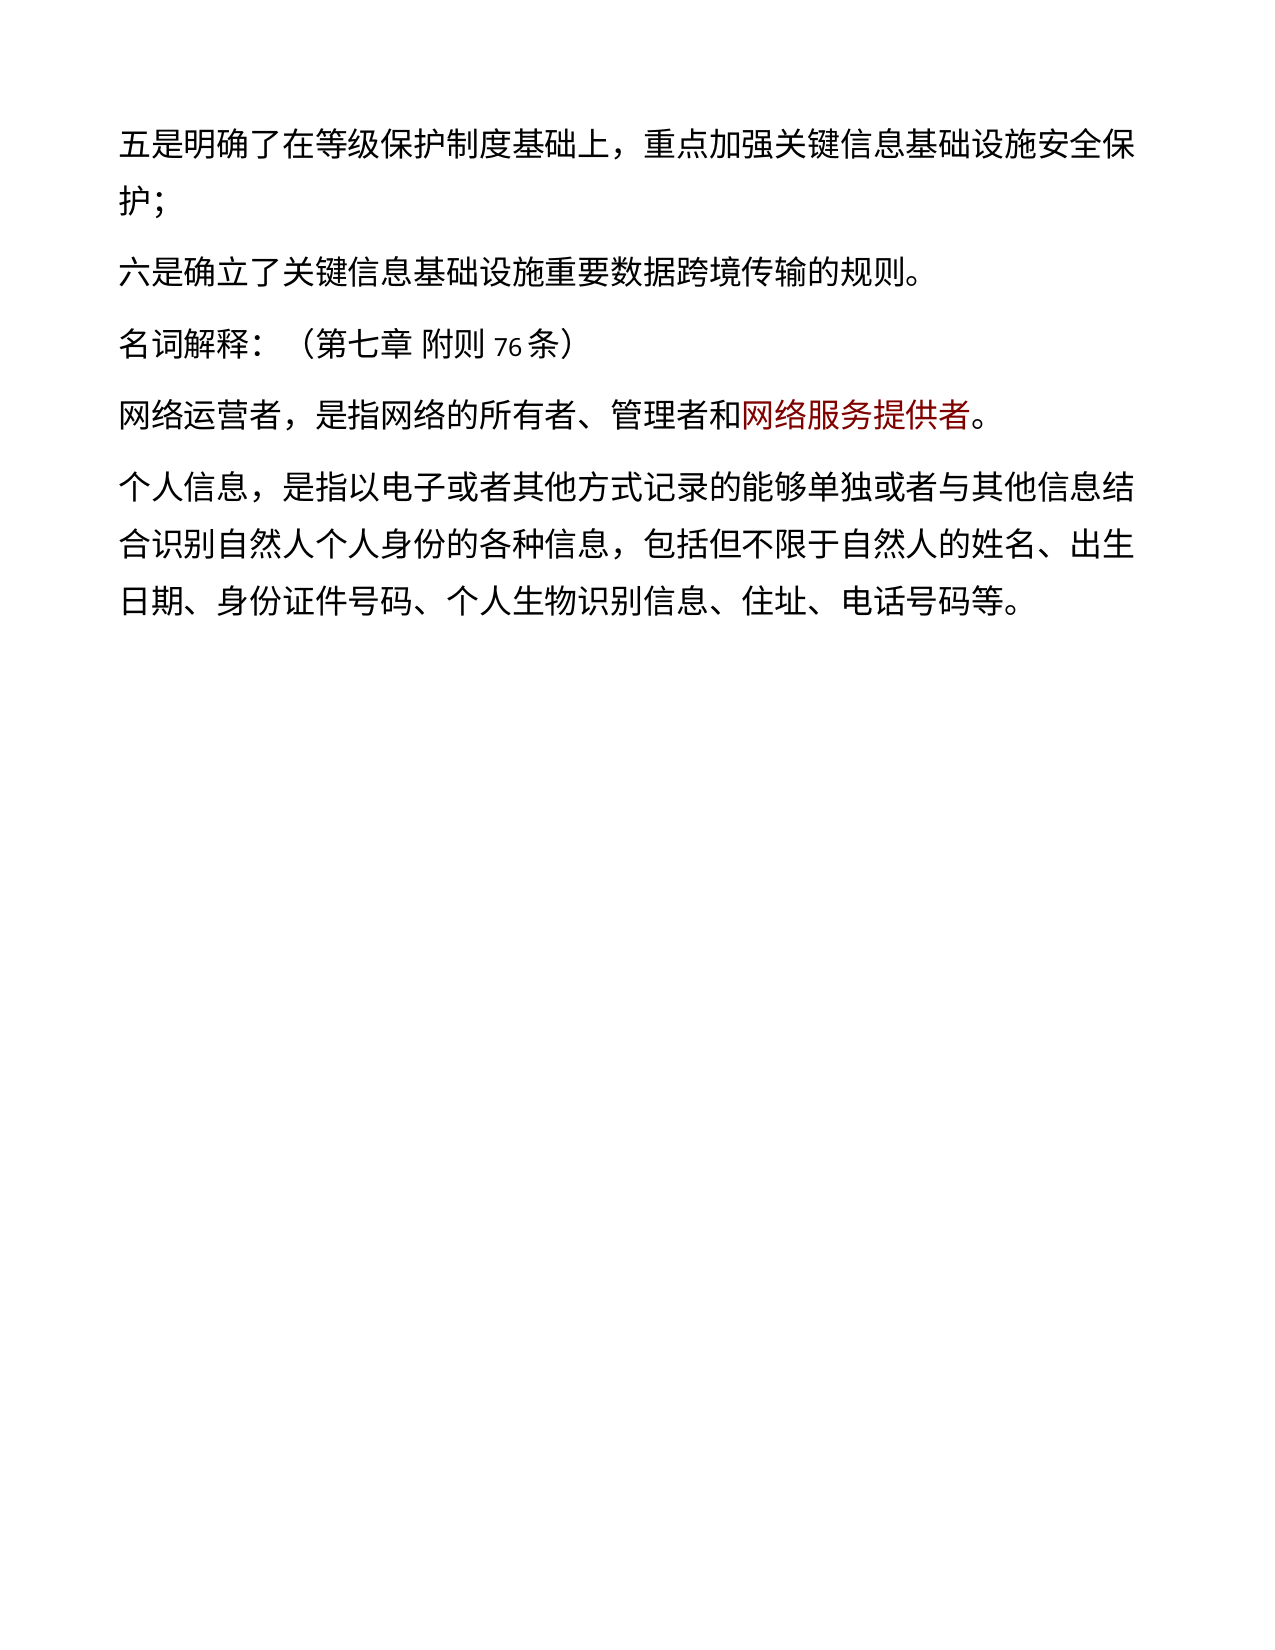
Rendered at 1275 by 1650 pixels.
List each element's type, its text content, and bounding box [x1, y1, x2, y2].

text 六是确立了关键信息基础设施重要数据跨境传输的规则。 [118, 247, 1157, 294]
text 网络运营者，是指网络的所有者、管理者和网络服务提供者。 [118, 390, 1157, 437]
text 五是明确了在等级保护制度基础上，重点加强关键信息基础设施安全保护； [118, 118, 1157, 223]
text 个人信息，是指以电子或者其他方式记录的能够单独或者与其他信息结合识别自然人个人身份的各种信息，包括但不限于自然人的姓名、出生日期、身份证件号码、个人生物识别信息、住址、电话号码等。 [118, 461, 1157, 623]
text 名词解释：（第七章 附则 76条） [118, 318, 1157, 366]
